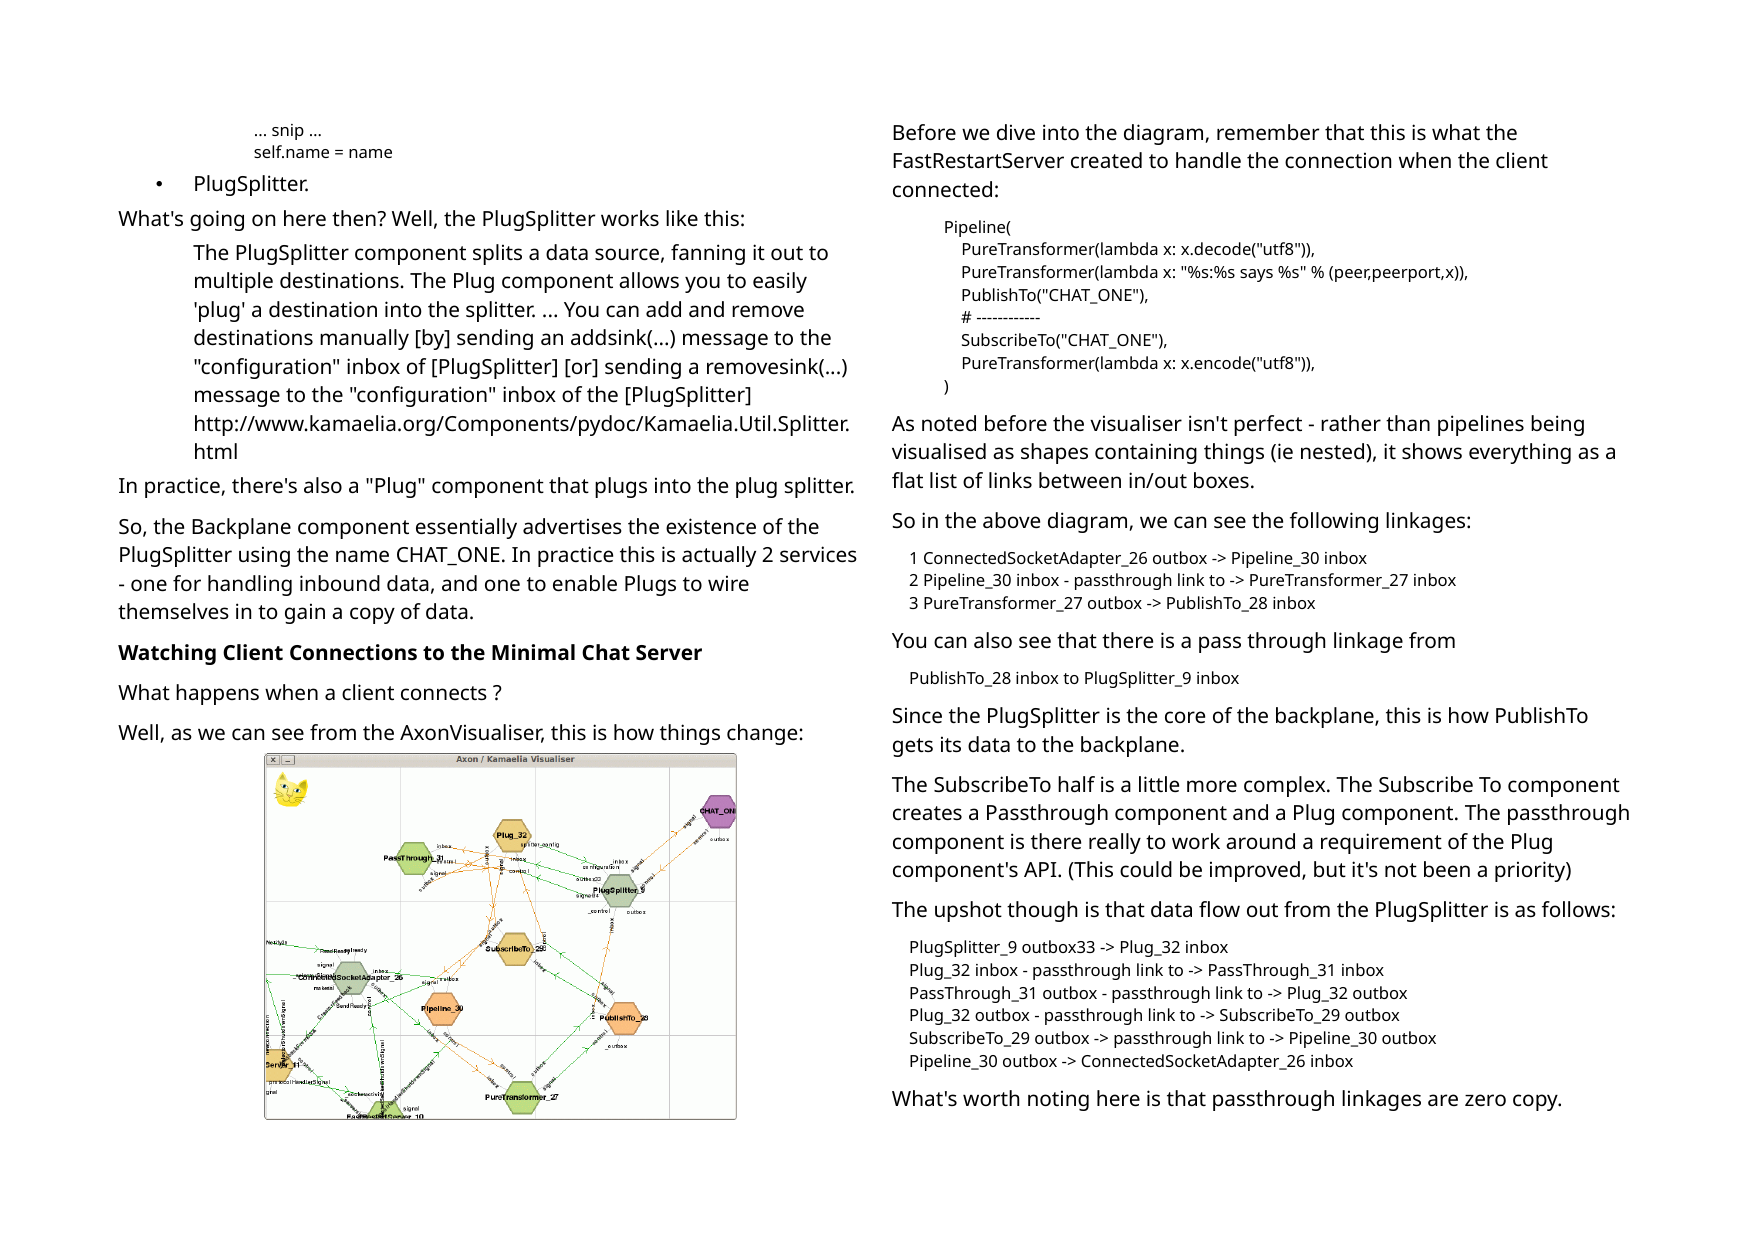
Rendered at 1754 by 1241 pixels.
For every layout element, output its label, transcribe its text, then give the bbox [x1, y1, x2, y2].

text What's worth noting here is that passthrough linkages are zero copy. [892, 1084, 1636, 1112]
text So, the Backplane component essentially advertises the existence of the PlugSplitter using the name CHAT_ONE. In practice this is actually 2 services - one for handling inbound data, and one to enable Plugs to wire themselves in to gain a copy of data. [118, 512, 862, 626]
text The SubscribeTo half is a little more complex. The Subscribe To component creates a Passthrough component and a Plug component. The passthrough component is there really to work around a requirement of the Plug component's API. (This could be improved, but it's not been a priority) [892, 770, 1636, 884]
text So in the above diagram, we can see the following linkages: [892, 506, 1636, 534]
text PlugSplitter_9 outbox33 -> Plug_32 inbox Plug_32 inbox - passthrough link to -> PassThrough_31 inbox PassThrough_31 outbox - passthrough link to -> Plug_32 outbox Plug_32 outbox - passthrough link to -> SubscribeTo_29 outbox SubscribeTo_29 outbox -> passthrough link to -> Pipeline_30 outbox Pipeline_30 outbox -> ConnectedSocketAdapter_26 inbox [892, 936, 1636, 1072]
text What's going on here then? Well, the PlugSplitter works like this: [118, 204, 862, 232]
text The upshot though is that data flow out from the PlugSplitter is as follows: [892, 896, 1636, 924]
text Well, as we can see from the AxonVisualiser, this is how things change: [118, 718, 862, 747]
text You can also see that there is a pass through linkage from [892, 626, 1636, 655]
subtitle Watching Client Connections to the Minimal Chat Server [118, 638, 862, 666]
text Since the PlugSplitter is the core of the backplane, this is how PublishTo gets its data to the backplane. [892, 701, 1636, 758]
text What happens when a client connects ? [118, 678, 862, 706]
list PlugSplitter. [156, 169, 862, 198]
list The PlugSplitter component splits a data source, fanning it out to multiple destinations. The Plug component allows you to easily 'plug' a destination into the splitter. ... You can add and remove destinations manually [by] sending an addsink(...) message to the "configuration" inbox of [PlugSplitter] [or] sending a removesink(...) message to the "configuration" inbox of the [PlugSplitter] http://www.kamaelia.org/Components/pydoc/Kamaelia.Util.Splitter.html [156, 238, 862, 466]
text As noted before the visualiser isn't perfect - rather than pipelines being visualised as shapes containing things (ie nested), it shows everything as a flat list of links between in/out boxes. [892, 409, 1636, 494]
text Before we dive into the diagram, remember that this is what the FastRestartServer created to handle the connection when the client connected: [892, 118, 1636, 203]
text 1 ConnectedSocketAdapter_26 outbox -> Pipeline_30 inbox 2 Pipeline_30 inbox - passthrough link to -> PureTransformer_27 inbox 3 PureTransformer_27 outbox -> PublishTo_28 inbox [892, 546, 1636, 614]
text In practice, there's also a "Plug" component that plugs into the plug splitter. [118, 472, 862, 500]
list ... snip … self.name = name [156, 118, 862, 163]
text PublishTo_28 inbox to PlugSplitter_9 inbox [892, 667, 1636, 689]
picture [264, 753, 737, 1120]
text Pipeline( PureTransformer(lambda x: x.decode("utf8")), PureTransformer(lambda x: "%s:%s says %s" % (peer,peerport,x)), PublishTo("CHAT_ONE"), # ------------ SubscribeTo("CHAT_ONE"), PureTransformer(lambda x: x.encode("utf8")), ) [892, 215, 1636, 397]
